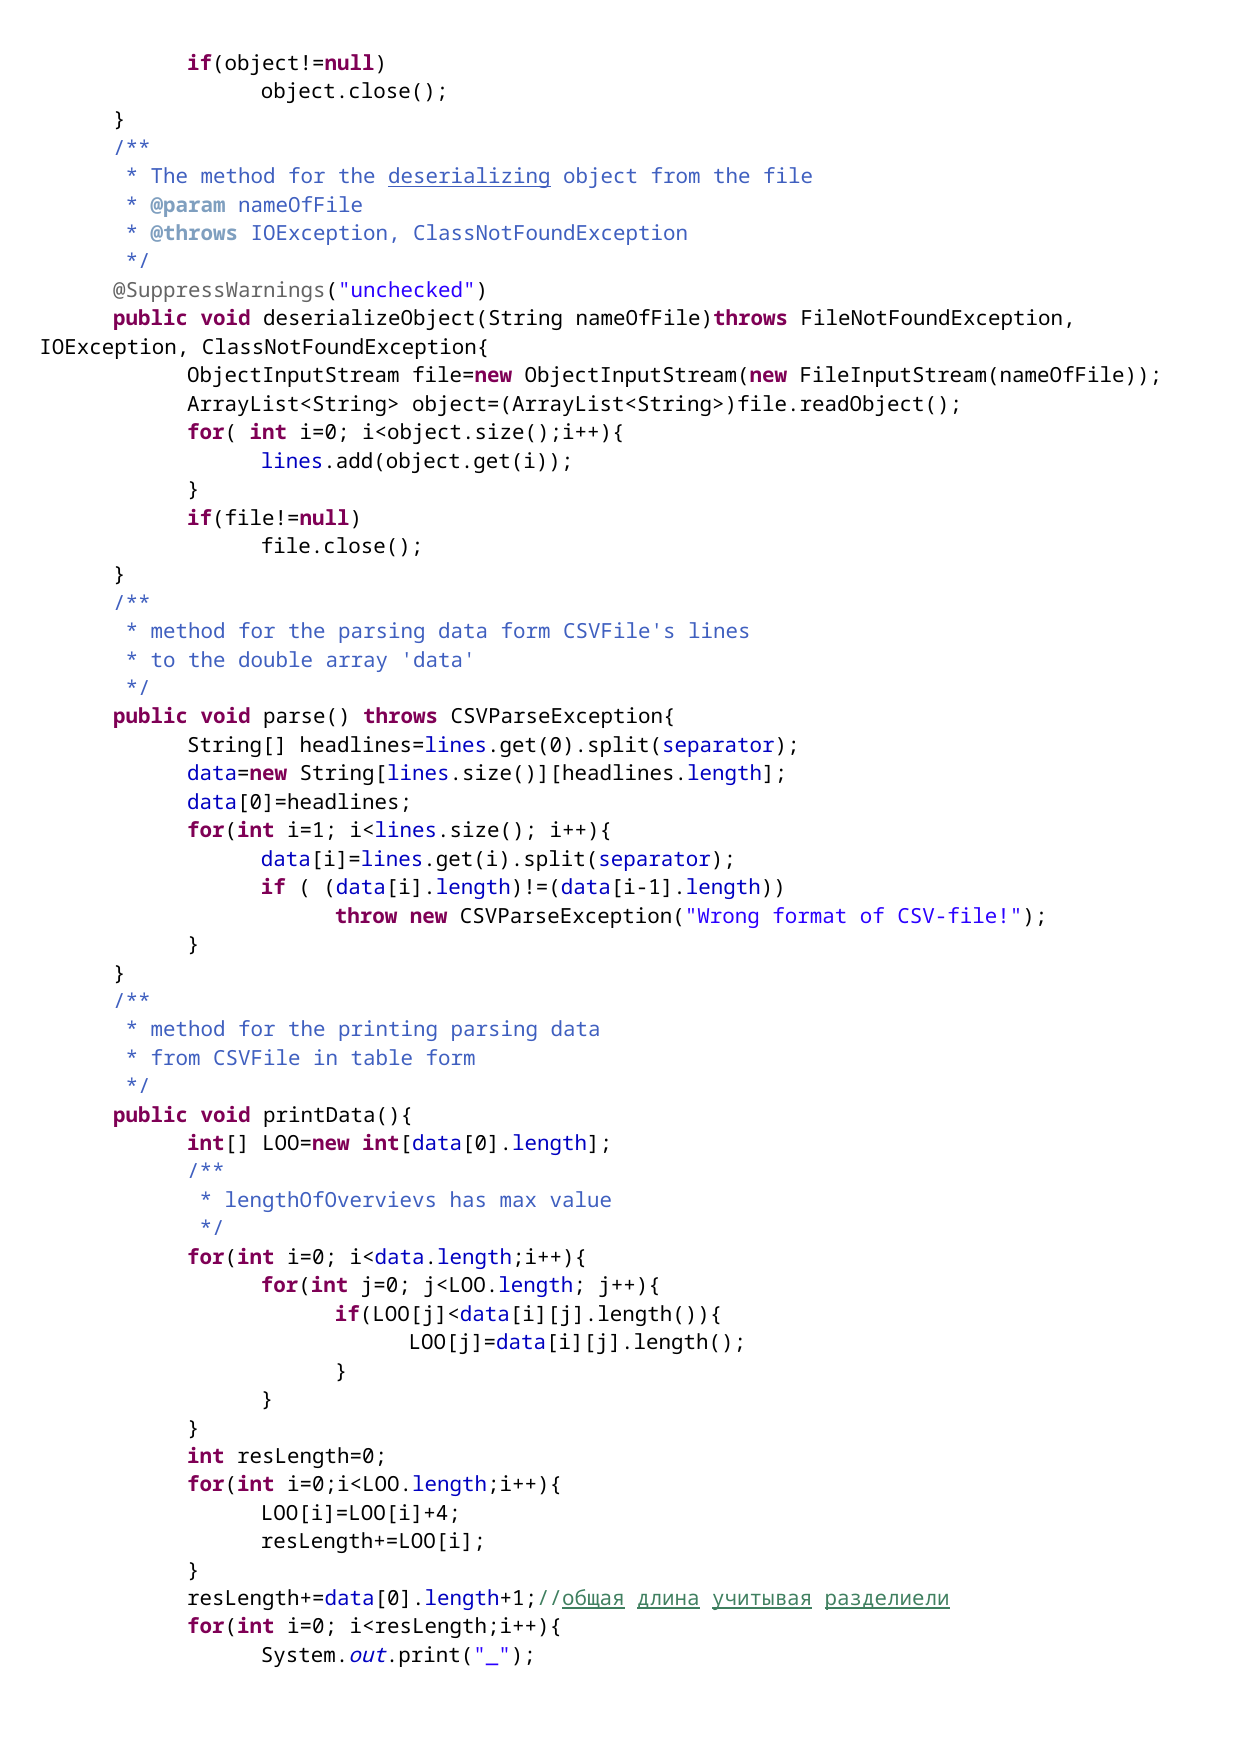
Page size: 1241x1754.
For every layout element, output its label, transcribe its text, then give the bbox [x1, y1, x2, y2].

text if(file!=null) [39, 503, 1189, 531]
text * method for the parsing data form CSVFile's lines [39, 616, 1189, 645]
text /** [39, 588, 1189, 616]
text } [39, 1356, 1189, 1384]
text ArrayList<String> object=(ArrayList<String>)file.readObject(); [39, 389, 1189, 417]
text LOO[j]=data[i][j].length(); [39, 1327, 1189, 1356]
text for(int i=1; i<lines.size(); i++){ [39, 815, 1189, 844]
text for(int i=0;i<LOO.length;i++){ [39, 1469, 1189, 1498]
text * @param nameOfFile [39, 190, 1189, 218]
text /** [39, 1157, 1189, 1185]
text lines.add(object.get(i)); [39, 446, 1189, 474]
text LOO[i]=LOO[i]+4; [39, 1498, 1189, 1526]
text public void printData(){ [39, 1100, 1189, 1128]
text resLength+=LOO[i]; [39, 1526, 1189, 1555]
text for(int j=0; j<LOO.length; j++){ [39, 1270, 1189, 1299]
text */ [39, 673, 1189, 702]
text @SuppressWarnings("unchecked") [39, 275, 1189, 303]
text file.close(); [39, 531, 1189, 559]
text ObjectInputStream file=new ObjectInputStream(new FileInputStream(nameOfFile)); [39, 360, 1189, 389]
text * lengthOfOvervievs has max value [39, 1185, 1189, 1213]
text /** [39, 986, 1189, 1014]
text * @throws IOException, ClassNotFoundException [39, 218, 1189, 247]
text /** [39, 133, 1189, 161]
text */ [39, 1213, 1189, 1242]
text * to the double array 'data' [39, 645, 1189, 673]
text data[i]=lines.get(i).split(separator); [39, 844, 1189, 872]
text } [39, 559, 1189, 588]
text public void deserializeObject(String nameOfFile)throws FileNotFoundException, IOException, ClassNotFoundException{ [39, 303, 1189, 360]
text } [39, 1384, 1189, 1413]
text * from CSVFile in table form [39, 1043, 1189, 1071]
text data=new String[lines.size()][headlines.length]; [39, 758, 1189, 787]
text if(object!=null) [39, 48, 1189, 76]
text resLength+=data[0].length+1;//общая длина учитывая разделиели [39, 1583, 1189, 1612]
text for( int i=0; i<object.size();i++){ [39, 417, 1189, 446]
text object.close(); [39, 76, 1189, 104]
text System.out.print("_"); [39, 1640, 1189, 1668]
text data[0]=headlines; [39, 787, 1189, 815]
text } [39, 474, 1189, 503]
text } [39, 104, 1189, 133]
text if(LOO[j]<data[i][j].length()){ [39, 1299, 1189, 1327]
text } [39, 1555, 1189, 1583]
text if ( (data[i].length)!=(data[i-1].length)) [39, 872, 1189, 901]
text * method for the printing parsing data [39, 1014, 1189, 1043]
text */ [39, 1071, 1189, 1100]
text for(int i=0; i<resLength;i++){ [39, 1612, 1189, 1640]
text * The method for the deserializing object from the file [39, 161, 1189, 190]
text int[] LOO=new int[data[0].length]; [39, 1128, 1189, 1157]
text */ [39, 247, 1189, 275]
text public void parse() throws CSVParseException{ [39, 702, 1189, 730]
text int resLength=0; [39, 1441, 1189, 1469]
text for(int i=0; i<data.length;i++){ [39, 1242, 1189, 1270]
text } [39, 929, 1189, 958]
text } [39, 958, 1189, 986]
text throw new CSVParseException("Wrong format of CSV-file!"); [39, 901, 1189, 929]
text String[] headlines=lines.get(0).split(separator); [39, 730, 1189, 758]
text } [39, 1413, 1189, 1441]
